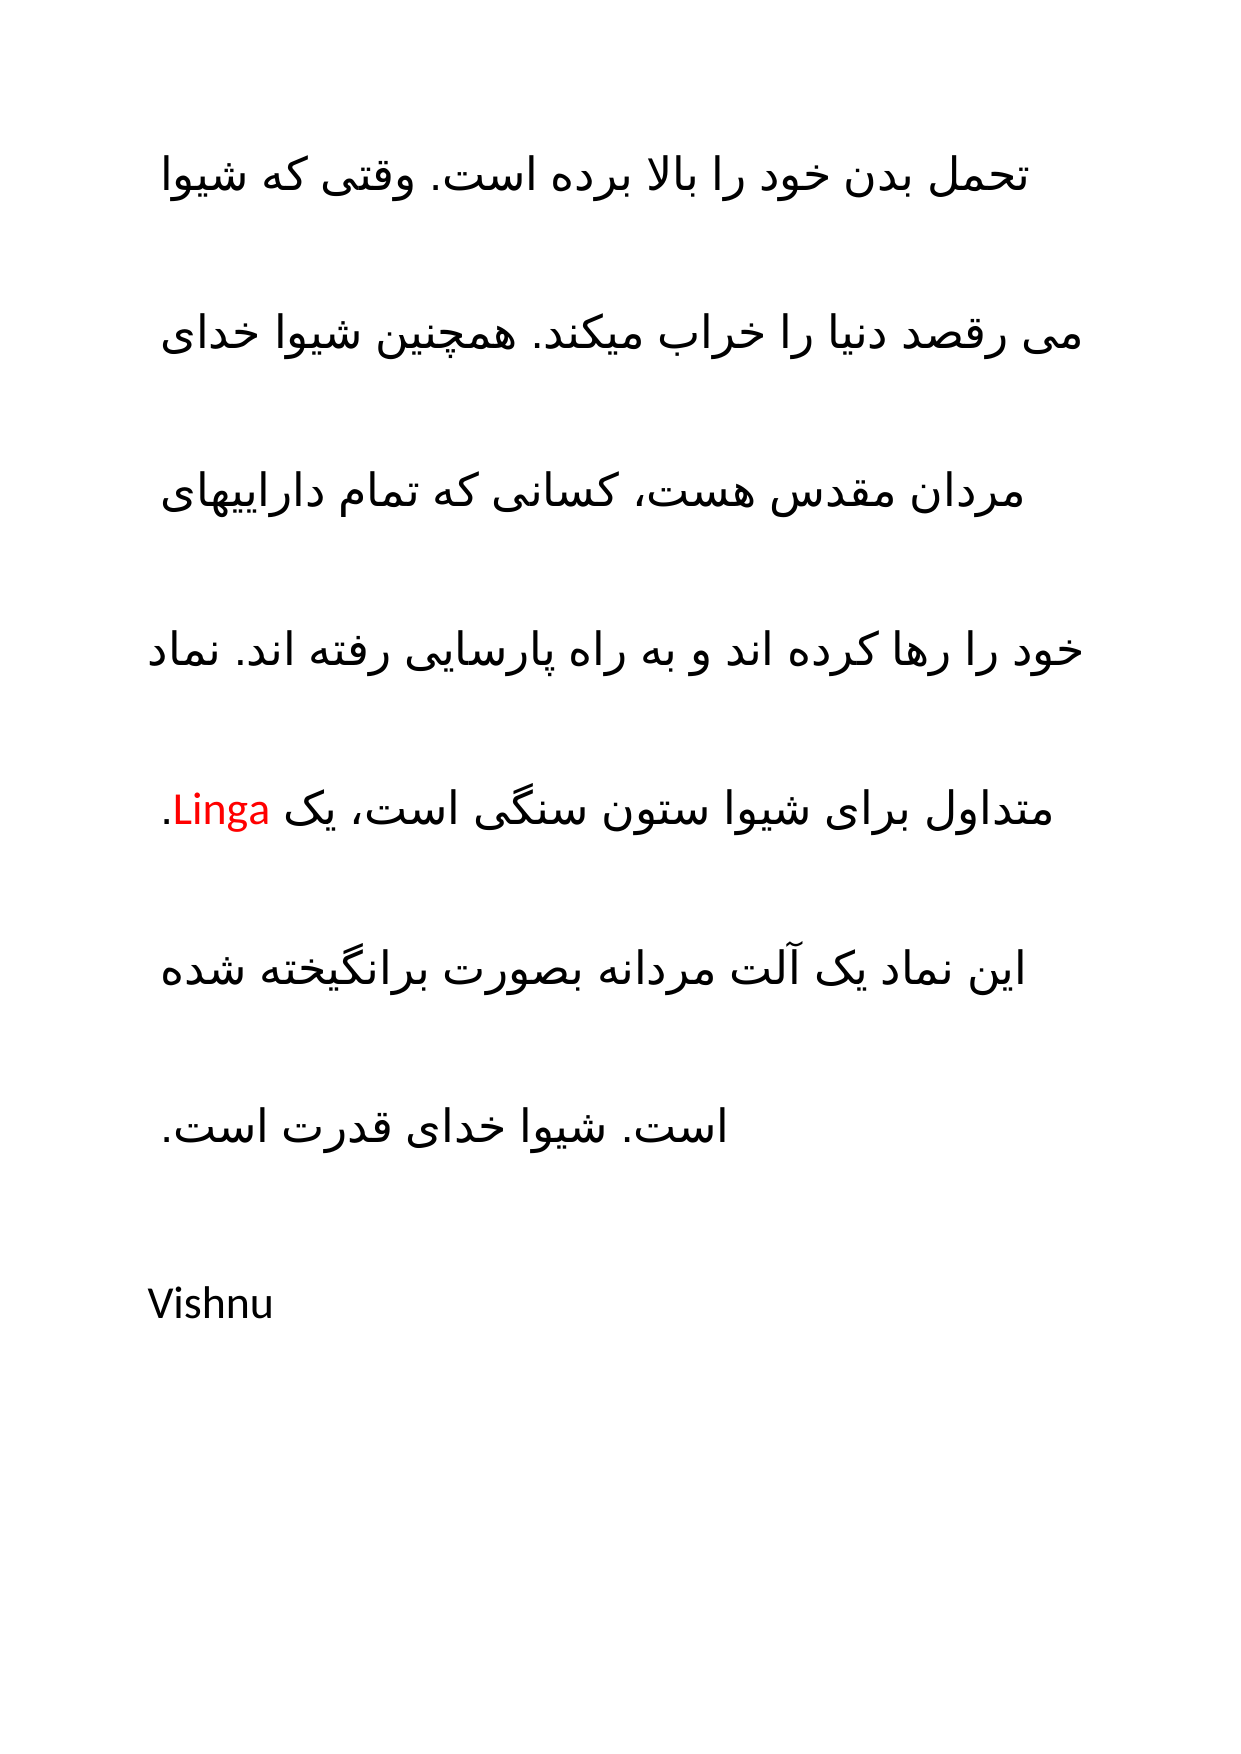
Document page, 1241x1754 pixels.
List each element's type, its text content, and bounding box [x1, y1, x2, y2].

text شیوا متداول ترین خدا در جنوب هند است. اغلب او با چند بازو تصور میشود، یا یک زاهد لاغر، کسی که با روزه گرفتن و سایر تمرینها طی مدت طولانی، تحمل بدن خود را بالا برده است. وقتی که شیوا می رقصد دنیا را خراب میکند. همچنین شیوا خدای مردان مقدس هست، کسانی که تمام داراییهای خود را رها کرده اند و به راه پارسایی رفته اند. نماد متداول برای شیوا ستون سنگی است، یک Linga. این نماد یک آلت مردانه بصورت برانگیخته شده است. شیوا خدای قدرت است. [148, 148, 1093, 1152]
text Vishnu [148, 1274, 1093, 1330]
